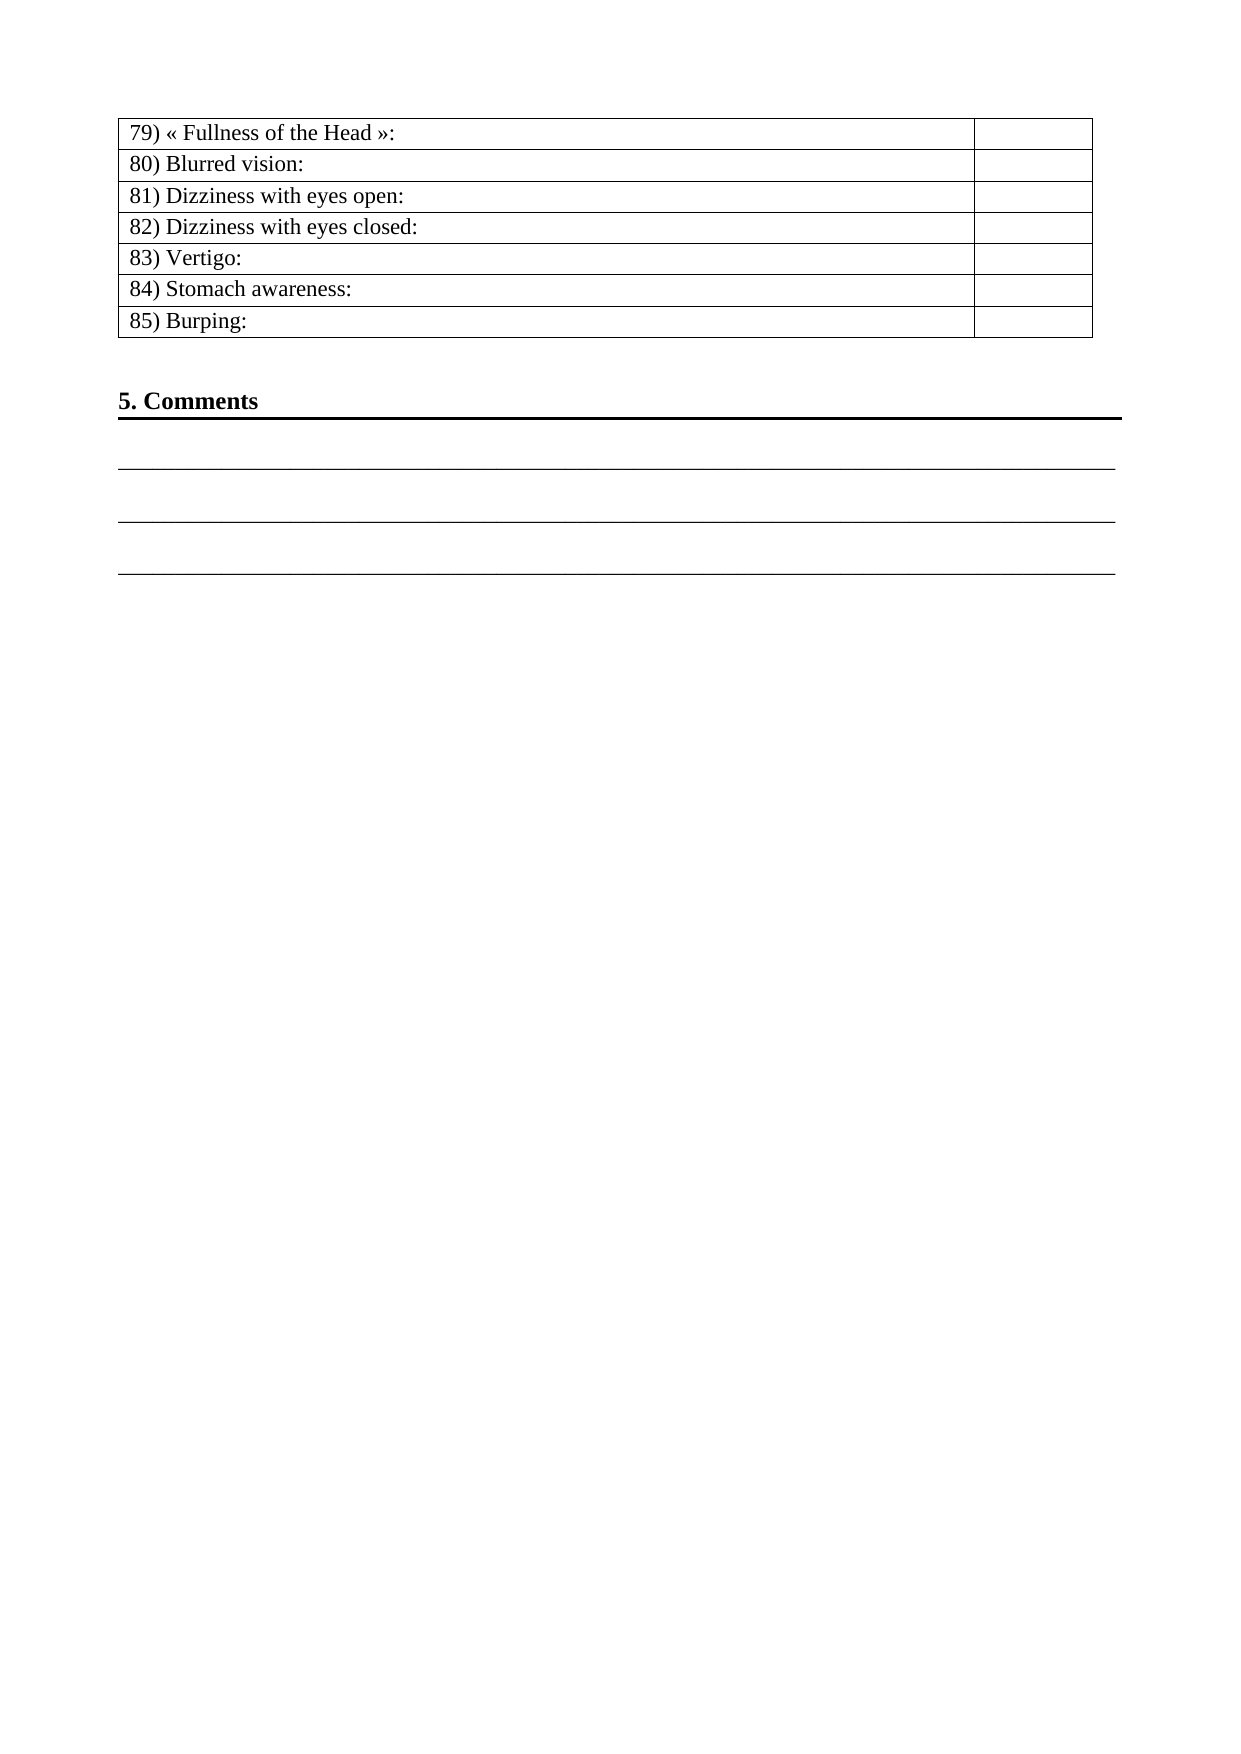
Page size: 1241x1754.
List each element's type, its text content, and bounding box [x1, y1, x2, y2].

table_cell [975, 244, 1092, 274]
table_cell [975, 213, 1092, 243]
table_cell [975, 182, 1092, 212]
table_cell [975, 275, 1092, 306]
table_cell [975, 119, 1092, 149]
table_cell 79) « Fullness of the Head »: [119, 119, 974, 149]
table_cell [975, 150, 1092, 181]
table_cell 82) Dizziness with eyes closed: [119, 213, 974, 243]
table_cell 80) Blurred vision: [119, 150, 974, 181]
text _______________________________________________________________________________________ [118, 499, 1122, 525]
table_cell 85) Burping: [119, 307, 974, 337]
table_cell 81) Dizziness with eyes open: [119, 182, 974, 212]
table_cell [975, 307, 1092, 337]
text _______________________________________________________________________________________ [118, 446, 1122, 472]
subtitle 5. Comments [118, 386, 1122, 417]
text _______________________________________________________________________________________ [118, 552, 1122, 578]
table_cell 83) Vertigo: [119, 244, 974, 274]
table_cell 84) Stomach awareness: [119, 275, 974, 306]
